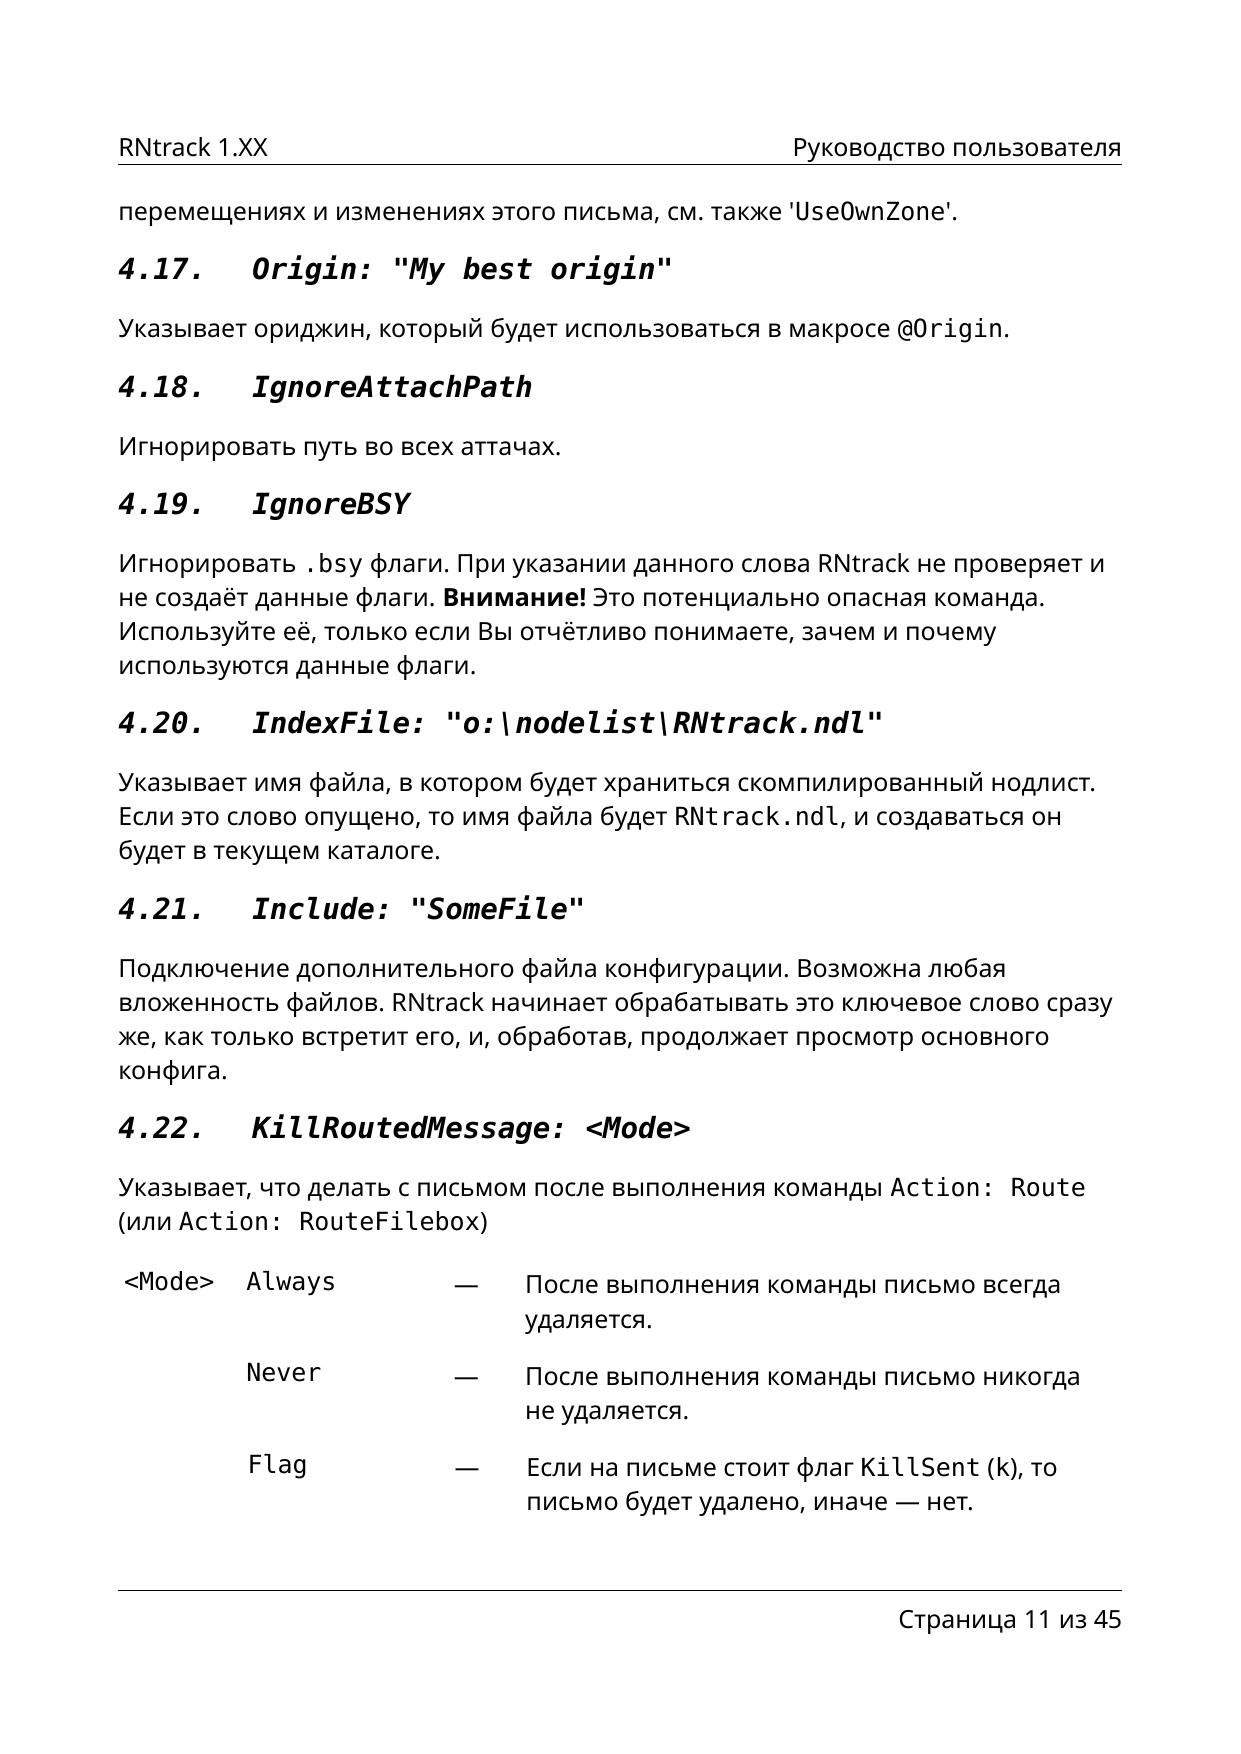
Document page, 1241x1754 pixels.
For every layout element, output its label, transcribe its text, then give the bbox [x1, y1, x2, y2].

text Указывает, что делать с письмом после выполнения команды Action: Route (или Action: RouteFilebox) [118, 1170, 1122, 1238]
table_cell — [413, 1433, 519, 1524]
table_cell [118, 1433, 240, 1524]
table_cell После выполнения команды письмо никогда не удаляется. [519, 1341, 1122, 1432]
text перемещениях и изменениях этого письма, см. также 'UseOwnZone'. [118, 193, 1122, 228]
table_cell — [413, 1341, 519, 1432]
text Указывает имя файла, в котором будет храниться скомпилированный нодлист. Если это слово опущено, то имя файла будет RNtrack.ndl, и создаваться он будет в текущем каталоге. [118, 765, 1122, 867]
table_cell Если на письме стоит флаг KillSent (k), то письмо будет удалено, иначе — нет. [519, 1433, 1122, 1524]
subtitle Origin: "My best origin" [118, 253, 1122, 287]
subtitle KillRoutedMessage: <Mode> [118, 1112, 1122, 1146]
subtitle IndexFile: "o:\nodelist\RNtrack.ndl" [118, 707, 1122, 741]
text Подключение дополнительного файла конфигурации. Возможна любая вложенность файлов. RNtrack начинает обрабатывать это ключевое слово сразу же, как только встретит его, и, обработав, продолжает просмотр основного конфига. [118, 950, 1122, 1087]
table_header — [413, 1250, 519, 1341]
text Указывает ориджин, который будет использоваться в макросе @Origin. [118, 311, 1122, 345]
table_cell [118, 1341, 240, 1432]
text Игнорировать .bsy флаги. При указании данного слова RNtrack не проверяет и не создаёт данные флаги. Внимание! Это потенциально опасная команда. Используйте её, только если Вы отчётливо понимаете, зачем и почему используются данные флаги. [118, 545, 1122, 682]
table_cell Never [240, 1341, 413, 1432]
subtitle Include: "SomeFile" [118, 892, 1122, 926]
table_header <Mode> [118, 1250, 240, 1341]
subtitle IgnoreAttachPath [118, 370, 1122, 404]
subtitle IgnoreBSY [118, 487, 1122, 521]
table_header Always [240, 1250, 413, 1341]
table_cell Flag [240, 1433, 413, 1524]
table_header После выполнения команды письмо всегда удаляется. [519, 1250, 1122, 1341]
text Игнорировать путь во всех аттачах. [118, 428, 1122, 462]
